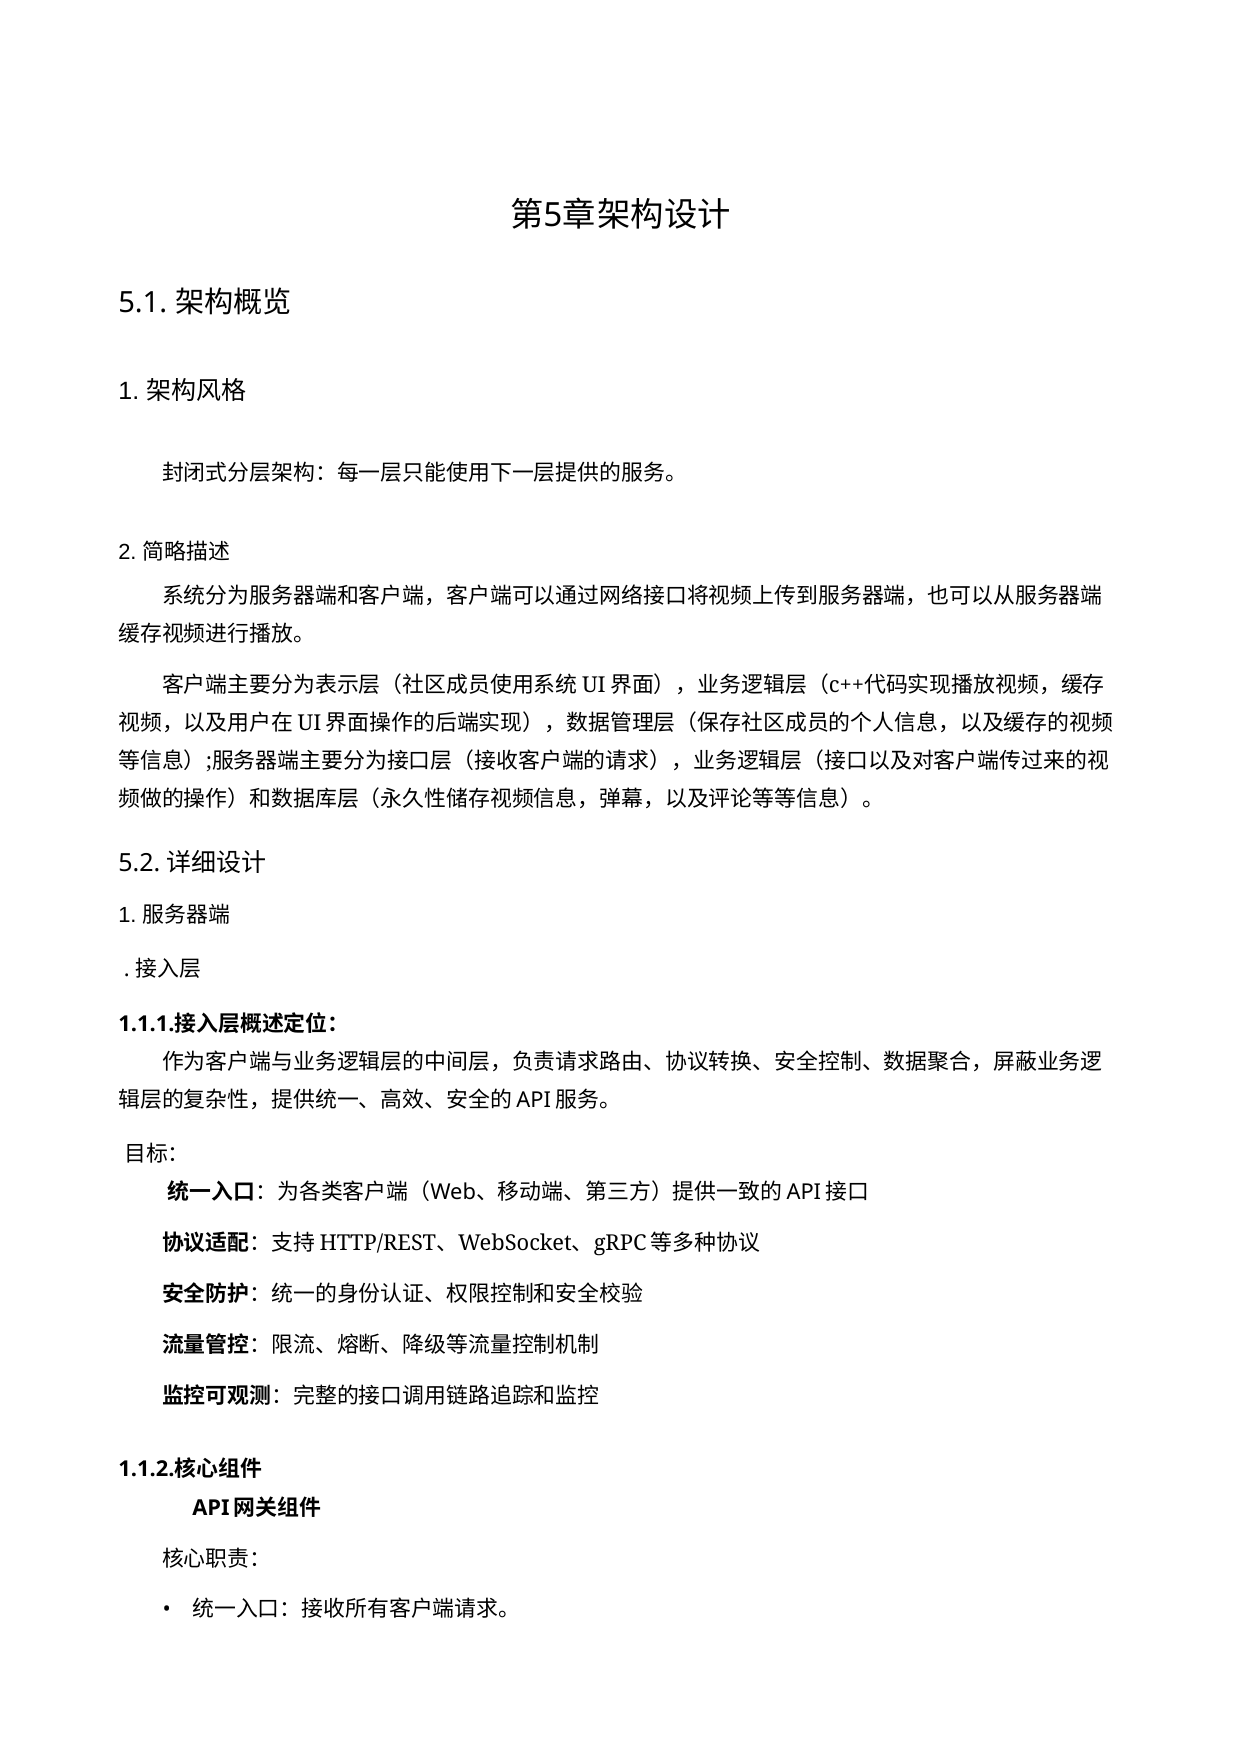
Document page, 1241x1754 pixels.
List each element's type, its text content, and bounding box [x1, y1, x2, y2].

subtitle 架构风格 [118, 370, 1122, 407]
text 统一入口：为各类客户端（Web、移动端、第三方）提供一致的API接口 [118, 1174, 1122, 1206]
subtitle 服务器端 [118, 897, 1122, 929]
text 客户端主要分为表示层（社区成员使用系统UI界面），业务逻辑层（c++代码实现播放视频，缓存视频，以及用户在UI界面操作的后端实现），数据管理层（保存社区成员的个人信息，以及缓存的视频等信息）;服务器端主要分为接口层（接收客户端的请求），业务逻辑层（接口以及对客户端传过来的视频做的操作）和数据库层（永久性储存视频信息，弹幕，以及评论等等信息）。 [118, 667, 1122, 813]
subtitle 接入层 [118, 951, 1122, 983]
subtitle 1.1.1.接入层概述定位： 作为客户端与业务逻辑层的中间层，负责请求路由、协议转换、安全控制、数据聚合，屏蔽业务逻辑层的复杂性，提供统一、高效、安全的API服务。 [118, 1006, 1122, 1113]
text 流量管控：限流、熔断、降级等流量控制机制 [118, 1327, 1122, 1359]
text 监控可观测：完整的接口调用链路追踪和监控 [118, 1378, 1122, 1410]
subtitle 目标： [118, 1136, 1122, 1168]
subtitle 简略描述 [118, 534, 1122, 566]
text 安全防护：统一的身份认证、权限控制和安全校验 [118, 1276, 1122, 1308]
list 统一入口：接收所有客户端请求。 [162, 1591, 1122, 1623]
text 系统分为服务器端和客户端，客户端可以通过网络接口将视频上传到服务器端，也可以从服务器端缓存视频进行播放。 [118, 578, 1122, 648]
subtitle 架构设计 [118, 188, 1122, 236]
text 封闭式分层架构：每一层只能使用下一层提供的服务。 [118, 455, 1122, 487]
subtitle 详细设计 [118, 842, 1122, 878]
subtitle 架构概览 [118, 278, 1122, 321]
text 协议适配：支持HTTP/REST、WebSocket、gRPC等多种协议 [118, 1225, 1122, 1257]
text 1.1.2.核心组件 [118, 1451, 1122, 1483]
text API网关组件 [192, 1489, 1122, 1521]
text 核心职责： [118, 1541, 1122, 1572]
